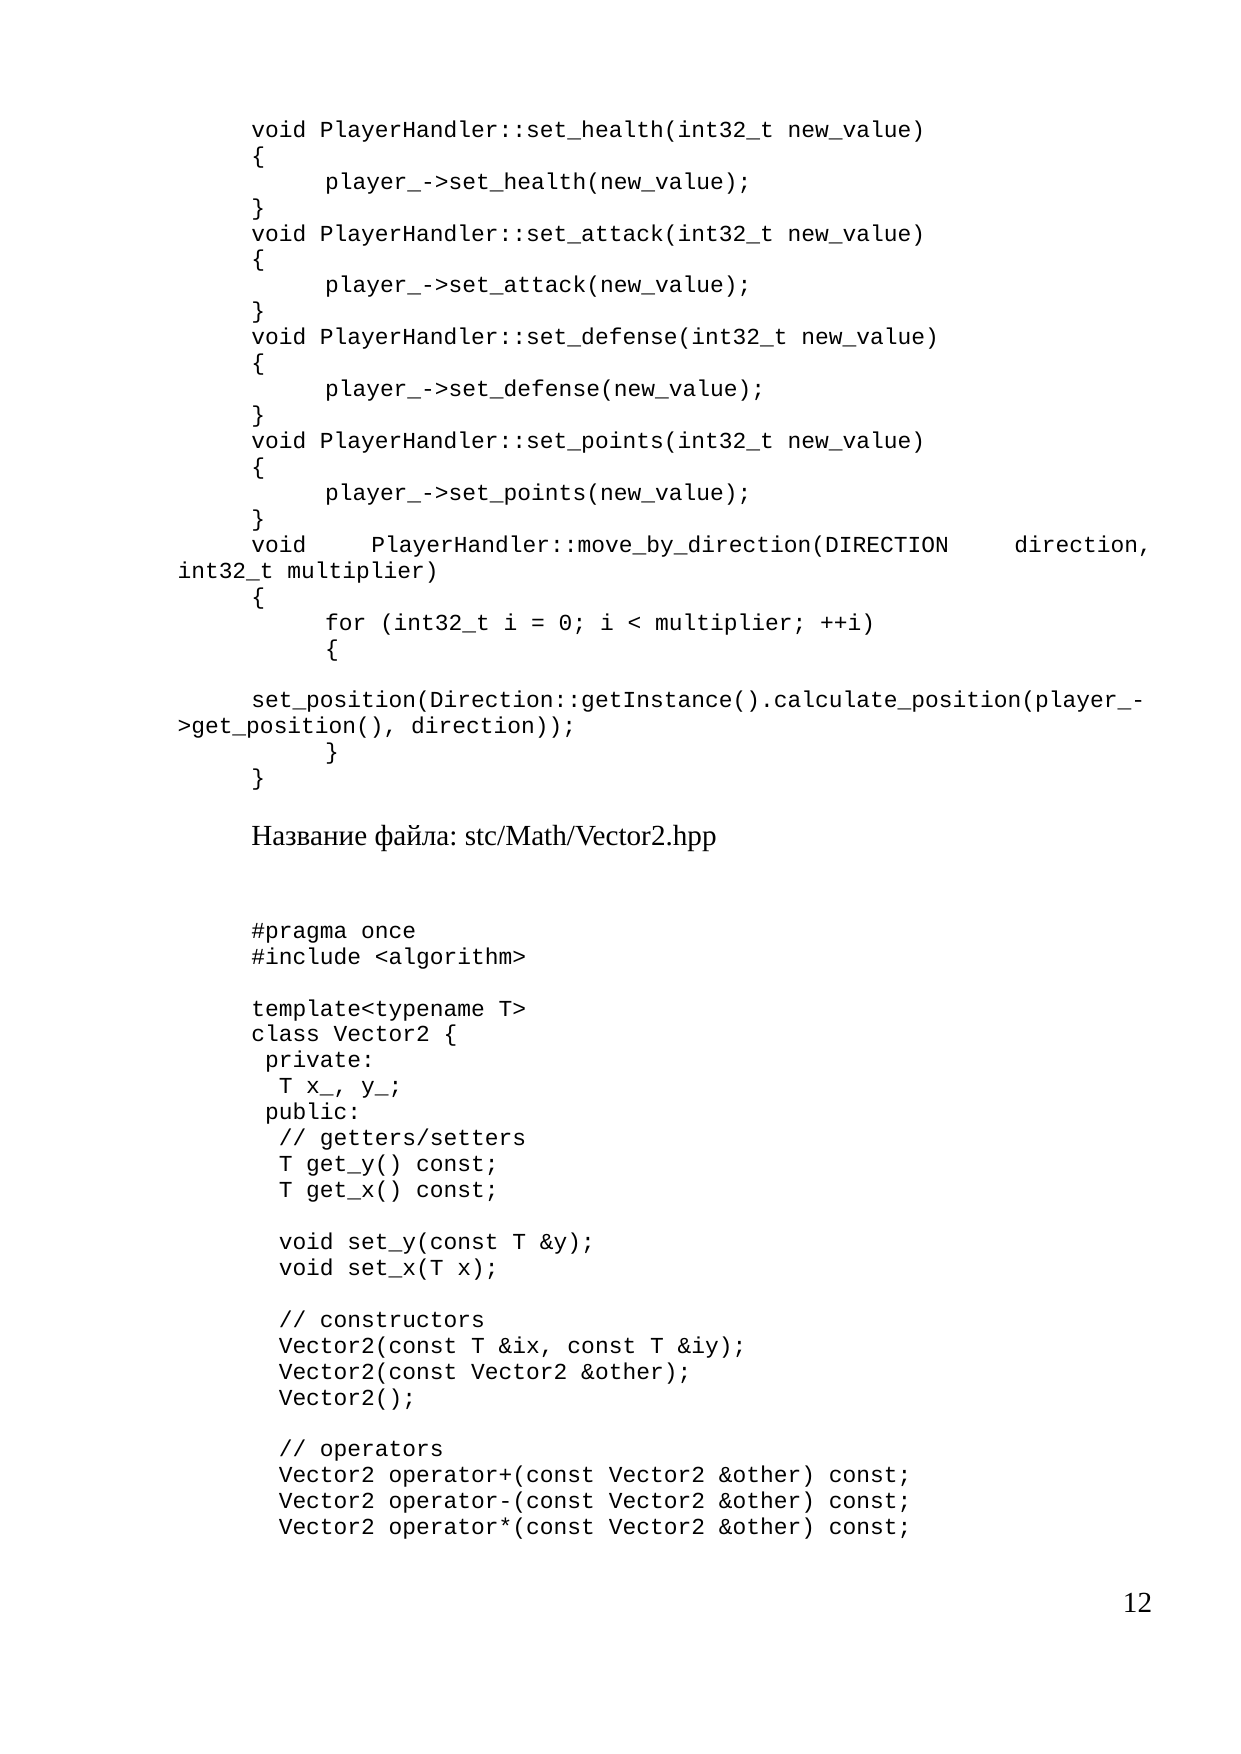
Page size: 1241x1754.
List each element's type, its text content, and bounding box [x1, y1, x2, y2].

text } [177, 196, 1152, 222]
text void PlayerHandler::set_attack(int32_t new_value) [177, 222, 1152, 248]
text void set_x(T x); [177, 1256, 1152, 1282]
text { [177, 637, 1152, 663]
text private: [177, 1049, 1152, 1075]
text { [177, 352, 1152, 377]
text Vector2(const Vector2 &other); [177, 1360, 1152, 1386]
text #pragma once [177, 919, 1152, 945]
text void PlayerHandler::set_health(int32_t new_value) [177, 118, 1152, 144]
text } [177, 741, 1152, 767]
text class Vector2 { [177, 1023, 1152, 1049]
text } [177, 300, 1152, 326]
text player_->set_health(new_value); [177, 170, 1152, 196]
text void set_y(const T &y); [177, 1230, 1152, 1256]
text Vector2(const T &ix, const T &iy); [177, 1334, 1152, 1360]
text T x_, y_; [177, 1075, 1152, 1101]
text { [177, 585, 1152, 611]
text void PlayerHandler::set_defense(int32_t new_value) [177, 326, 1152, 352]
text void PlayerHandler::set_points(int32_t new_value) [177, 429, 1152, 455]
text #include <algorithm> [177, 945, 1152, 971]
text } [177, 403, 1152, 429]
text for (int32_t i = 0; i < multiplier; ++i) [177, 611, 1152, 637]
text player_->set_points(new_value); [177, 481, 1152, 507]
text } [177, 507, 1152, 533]
text Vector2 operator-(const Vector2 &other) const; [177, 1490, 1152, 1516]
text player_->set_defense(new_value); [177, 377, 1152, 403]
text { [177, 455, 1152, 481]
text T get_x() const; [177, 1178, 1152, 1204]
text // constructors [177, 1308, 1152, 1334]
text { [177, 144, 1152, 170]
text Название файла: stc/Math/Vector2.hpp [177, 818, 1152, 852]
text public: [177, 1101, 1152, 1127]
text template<typename T> [177, 997, 1152, 1023]
text { [177, 248, 1152, 274]
text // operators [177, 1438, 1152, 1464]
text Vector2 operator*(const Vector2 &other) const; [177, 1516, 1152, 1542]
text // getters/setters [177, 1127, 1152, 1152]
text Vector2(); [177, 1386, 1152, 1412]
text Vector2 operator+(const Vector2 &other) const; [177, 1464, 1152, 1490]
text T get_y() const; [177, 1152, 1152, 1178]
text void PlayerHandler::move_by_direction(DIRECTION direction, int32_t multiplier) [177, 533, 1152, 585]
text } [177, 767, 1152, 792]
text set_position(Direction::getInstance().calculate_position(player_->get_position(), direction)); [177, 663, 1152, 741]
text player_->set_attack(new_value); [177, 274, 1152, 300]
